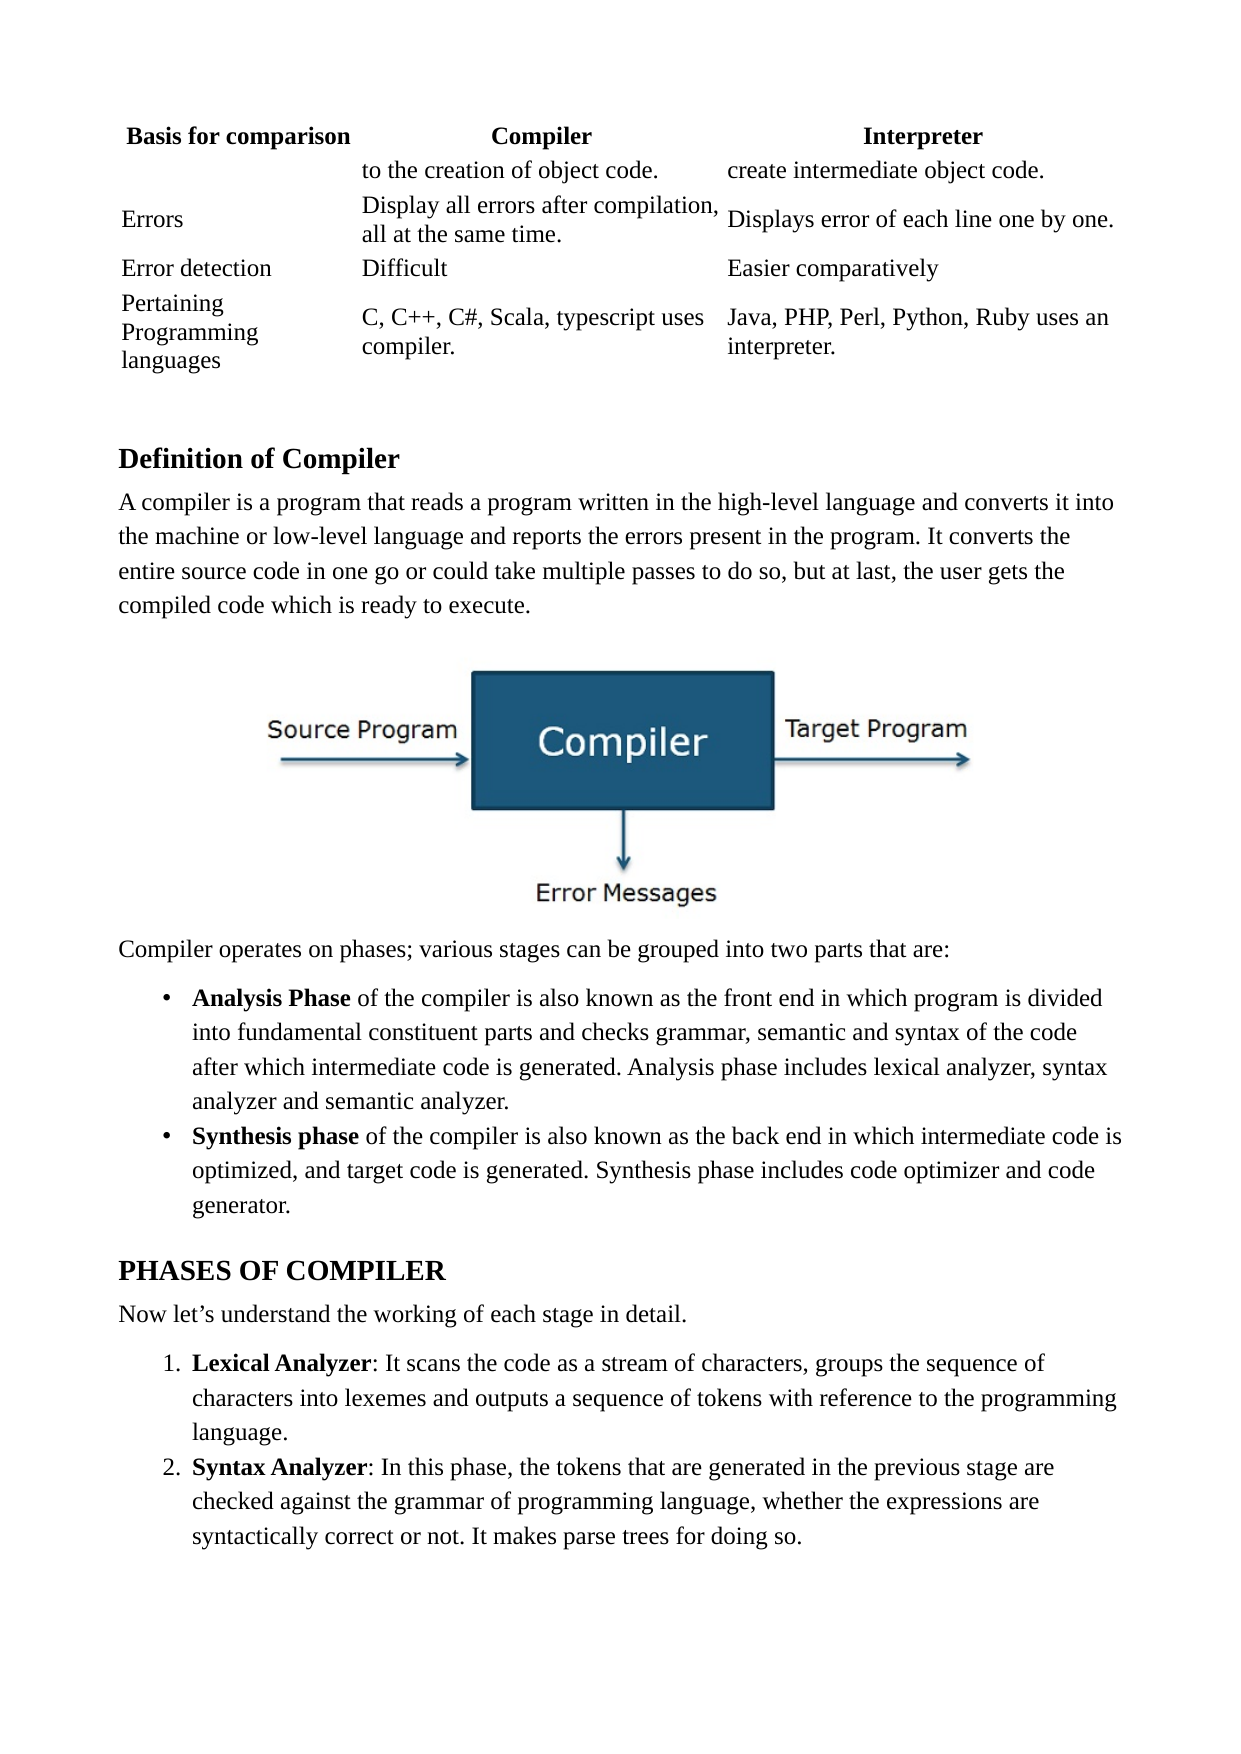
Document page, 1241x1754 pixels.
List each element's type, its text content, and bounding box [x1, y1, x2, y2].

text A compiler is a program that reads a program written in the high-level language and converts it into the machine or low-level language and reports the errors present in the program. It converts the entire source code in one go or could take multiple passes to do so, but at last, the user gets the compiled code which is ready to execute. [118, 487, 1122, 619]
table_cell C, C++, C#, Scala, typescript uses compiler. [359, 285, 724, 377]
table_cell Displays error of each line one by one. [724, 187, 1122, 251]
list Syntax Analyzer: In this phase, the tokens that are generated in the previous stage are checked against the grammar of programming language, whether the expressions are syntactically correct or not. It makes parse trees for doing so. [162, 1452, 1122, 1550]
table_cell Difficult [359, 251, 724, 285]
picture [266, 639, 974, 919]
table_cell create intermediate object code. [724, 153, 1122, 187]
table_cell Pertaining Programming languages [118, 285, 359, 377]
subtitle PHASES OF COMPILER [118, 1253, 1122, 1287]
list Synthesis phase of the compiler is also known as the back end in which intermediate code is optimized, and target code is generated. Synthesis phase includes code optimizer and code generator. [162, 1121, 1122, 1218]
table_cell Easier comparatively [724, 251, 1122, 285]
table_cell to the creation of object code. [359, 153, 724, 187]
text Now let’s understand the working of each stage in detail. [118, 1299, 1122, 1328]
list Lexical Analyzer: It scans the code as a stream of characters, groups the sequence of characters into lexemes and outputs a sequence of tokens with reference to the programming language. [162, 1348, 1122, 1446]
table_cell Error detection [118, 251, 359, 285]
subtitle Definition of Compiler [118, 441, 1122, 474]
table_header Interpreter [724, 118, 1122, 153]
table_header Compiler [359, 118, 724, 153]
table_cell Display all errors after compilation, all at the same time. [359, 187, 724, 251]
table_cell Java, PHP, Perl, Python, Ruby uses an interpreter. [724, 285, 1122, 377]
text Compiler operates on phases; various stages can be grouped into two parts that are: [118, 934, 1122, 963]
list Analysis Phase of the compiler is also known as the front end in which program is divided into fundamental constituent parts and checks grammar, semantic and syntax of the code after which intermediate code is generated. Analysis phase includes lexical analyzer, syntax analyzer and semantic analyzer. [162, 983, 1122, 1115]
table_cell Errors [118, 187, 359, 251]
table_header Basis for comparison [118, 118, 359, 153]
table_cell [118, 153, 359, 187]
